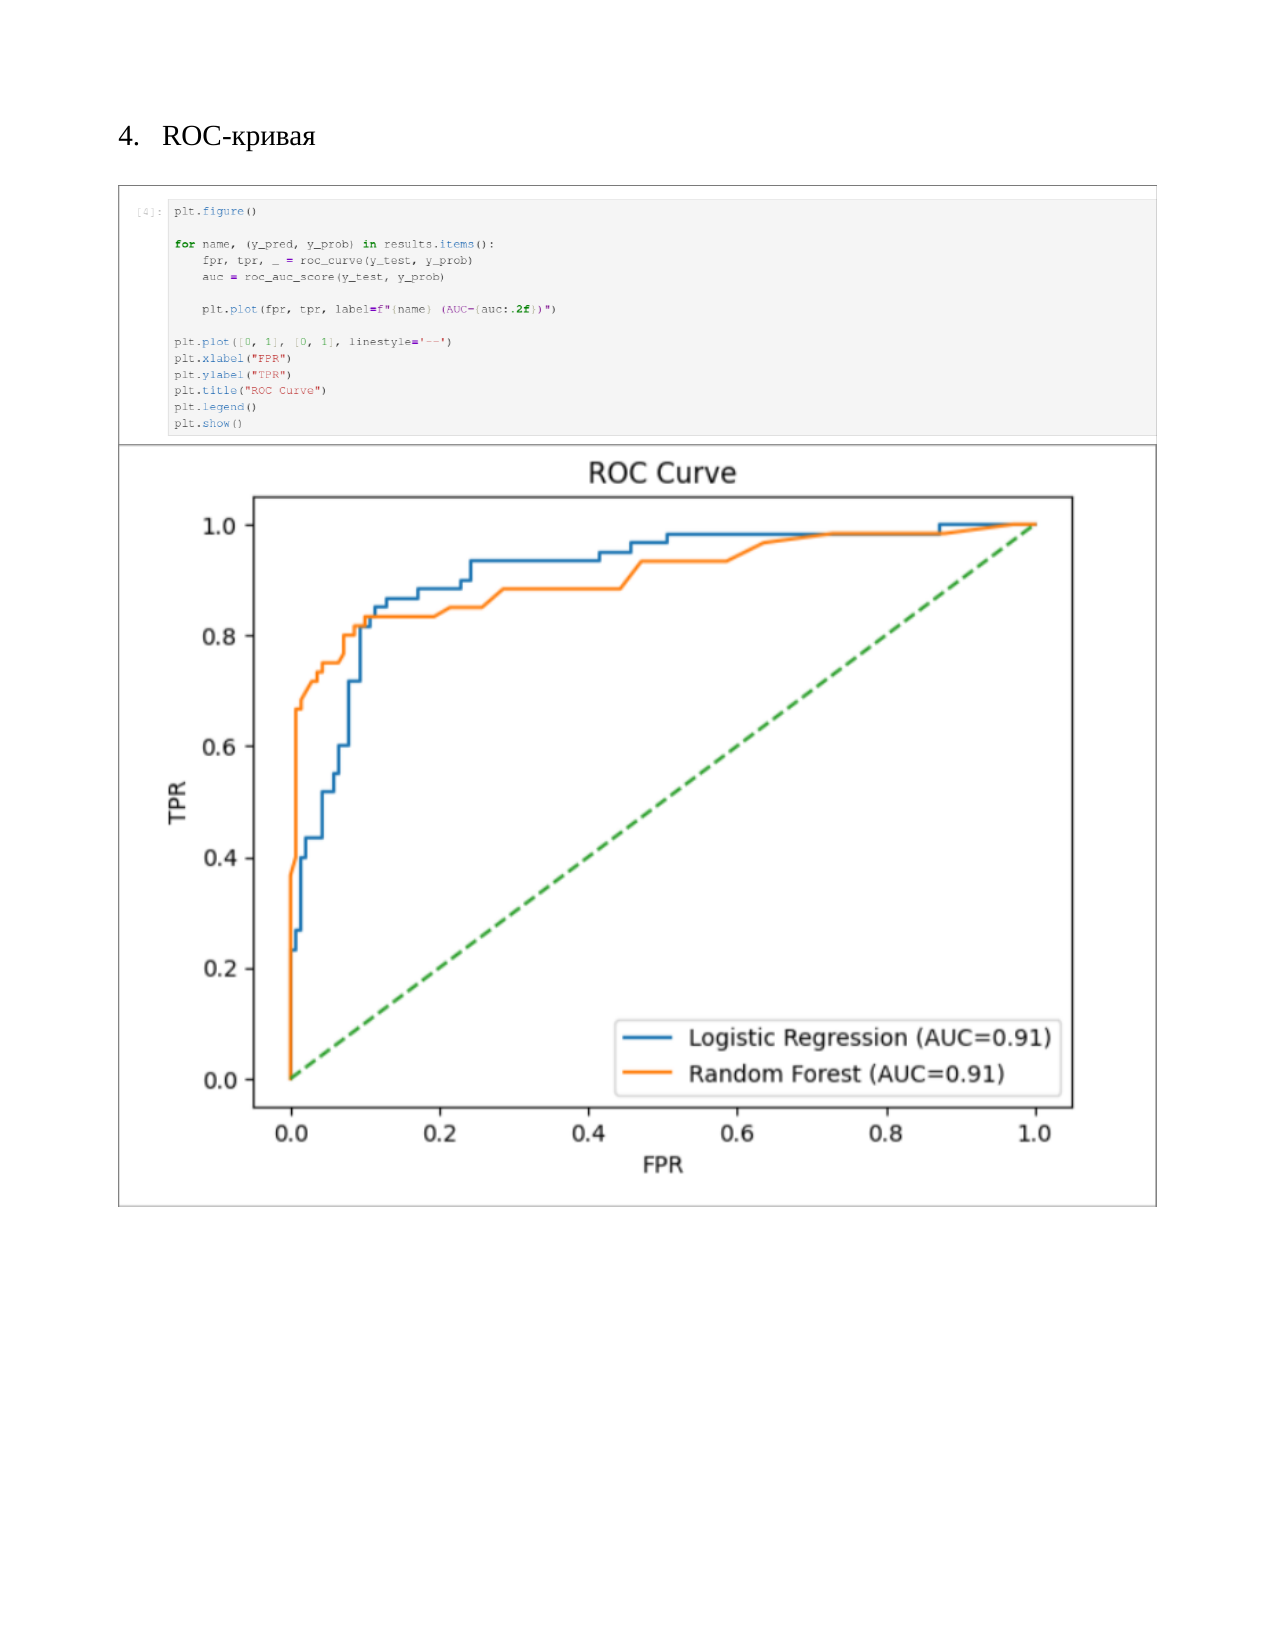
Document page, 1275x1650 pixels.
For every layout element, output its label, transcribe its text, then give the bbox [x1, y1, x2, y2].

text 4. ROC-кривая [118, 118, 1157, 152]
picture [118, 185, 1157, 1207]
